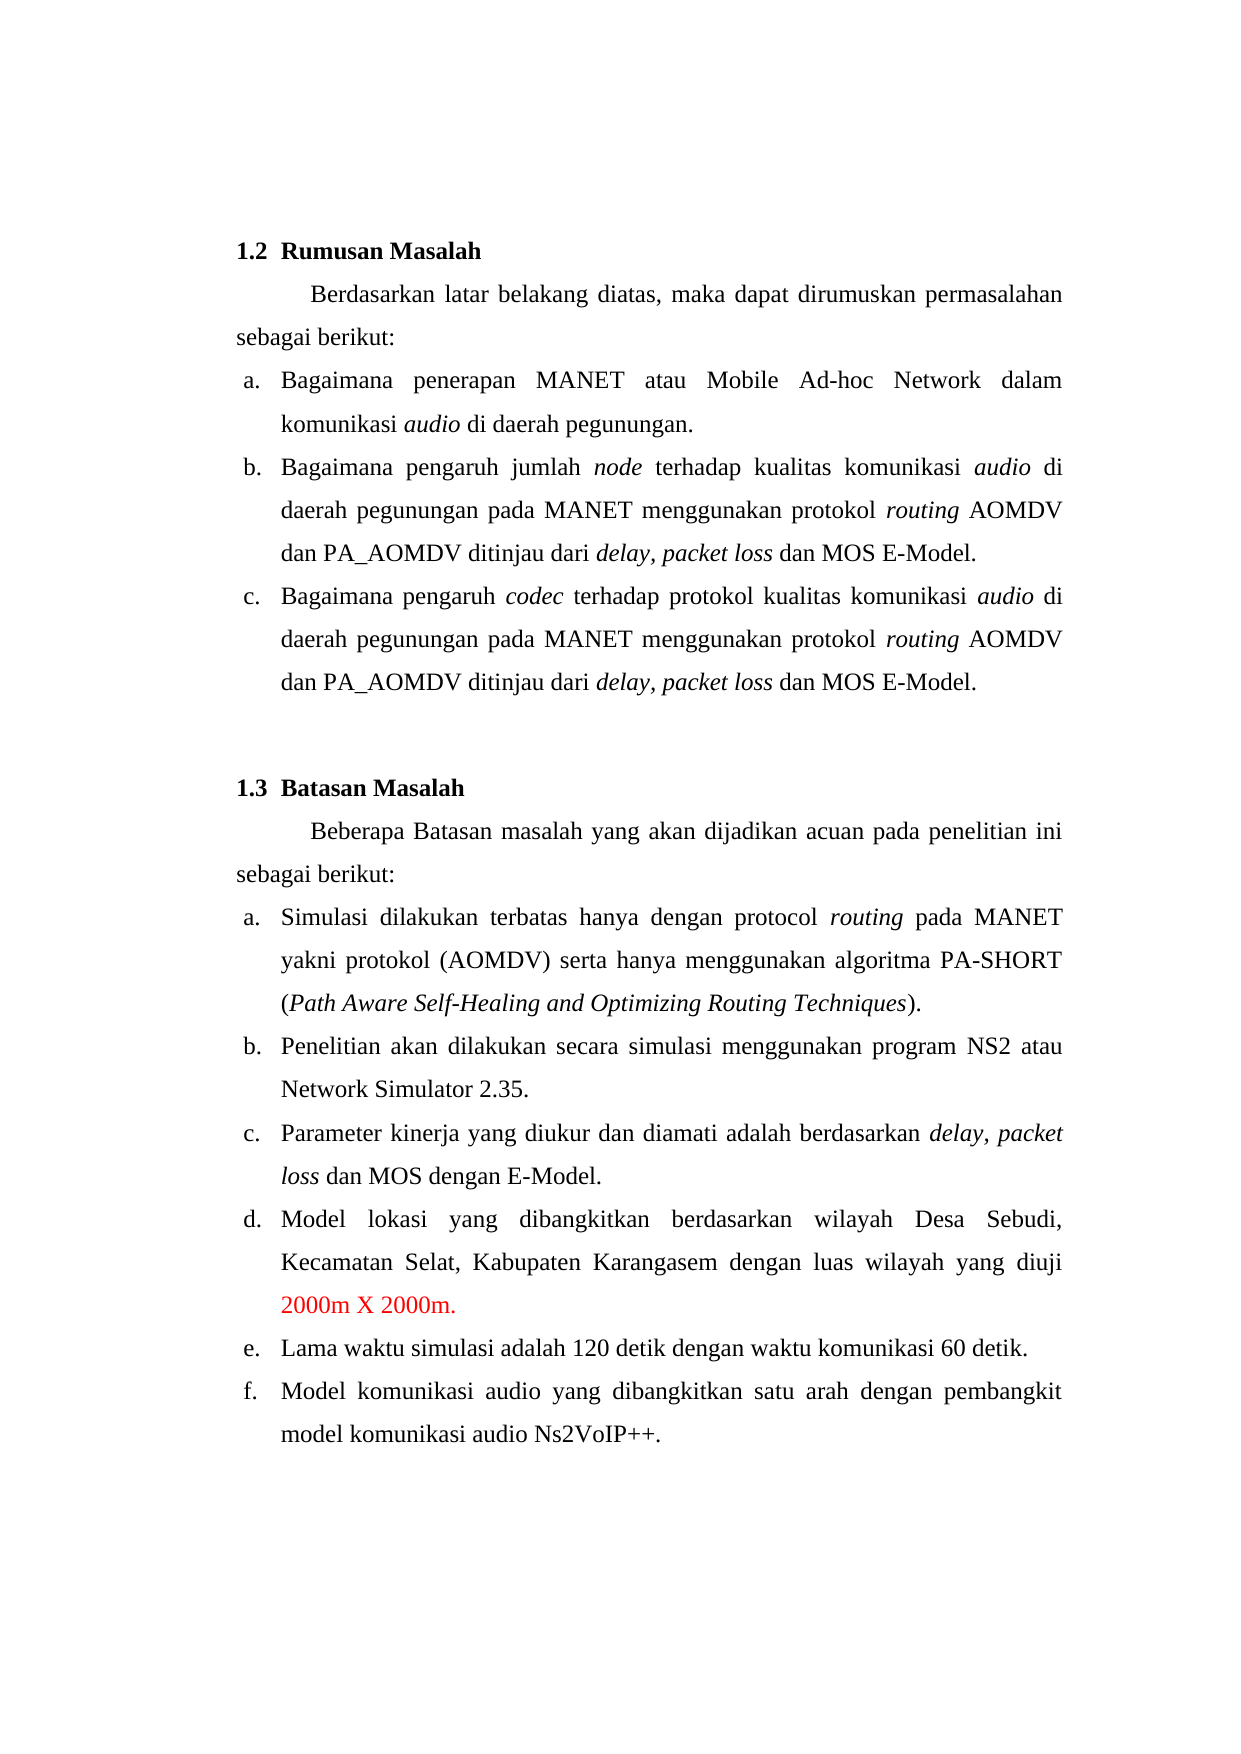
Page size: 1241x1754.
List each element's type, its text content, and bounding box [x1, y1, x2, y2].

list Bagaimana penerapan MANET atau Mobile Ad-hoc Network dalam komunikasi audio di daerah pegunungan. [243, 366, 1063, 437]
list Berdasarkan latar belakang diatas, maka dapat dirumuskan permasalahan sebagai berikut: [236, 279, 1063, 351]
list Model komunikasi audio yang dibangkitkan satu arah dengan pembangkit model komunikasi audio Ns2VoIP++. [243, 1376, 1063, 1448]
list Simulasi dilakukan terbatas hanya dengan protocol routing pada MANET yakni protokol (AOMDV) serta hanya menggunakan algoritma PA-SHORT (Path Aware Self-Healing and Optimizing Routing Techniques). [243, 902, 1063, 1017]
list Penelitian akan dilakukan secara simulasi menggunakan program NS2 atau Network Simulator 2.35. [243, 1031, 1063, 1103]
list Model lokasi yang dibangkitkan berdasarkan wilayah Desa Sebudi, Kecamatan Selat, Kabupaten Karangasem dengan luas wilayah yang diuji 2000m X 2000m. [243, 1204, 1063, 1319]
list Beberapa Batasan masalah yang akan dijadikan acuan pada penelitian ini sebagai berikut: [236, 816, 1063, 888]
list Bagaimana pengaruh jumlah node terhadap kualitas komunikasi audio di daerah pegunungan pada MANET menggunakan protokol routing AOMDV dan PA_AOMDV ditinjau dari delay, packet loss dan MOS E-Model. [243, 452, 1063, 567]
list Bagaimana pengaruh codec terhadap protokol kualitas komunikasi audio di daerah pegunungan pada MANET menggunakan protokol routing AOMDV dan PA_AOMDV ditinjau dari delay, packet loss dan MOS E-Model. [243, 581, 1063, 696]
list Parameter kinerja yang diukur dan diamati adalah berdasarkan delay, packet loss dan MOS dengan E-Model. [243, 1118, 1063, 1189]
subtitle Rumusan Masalah [236, 236, 1063, 265]
subtitle Batasan Masalah [236, 773, 1063, 801]
list Lama waktu simulasi adalah 120 detik dengan waktu komunikasi 60 detik. [243, 1333, 1063, 1362]
